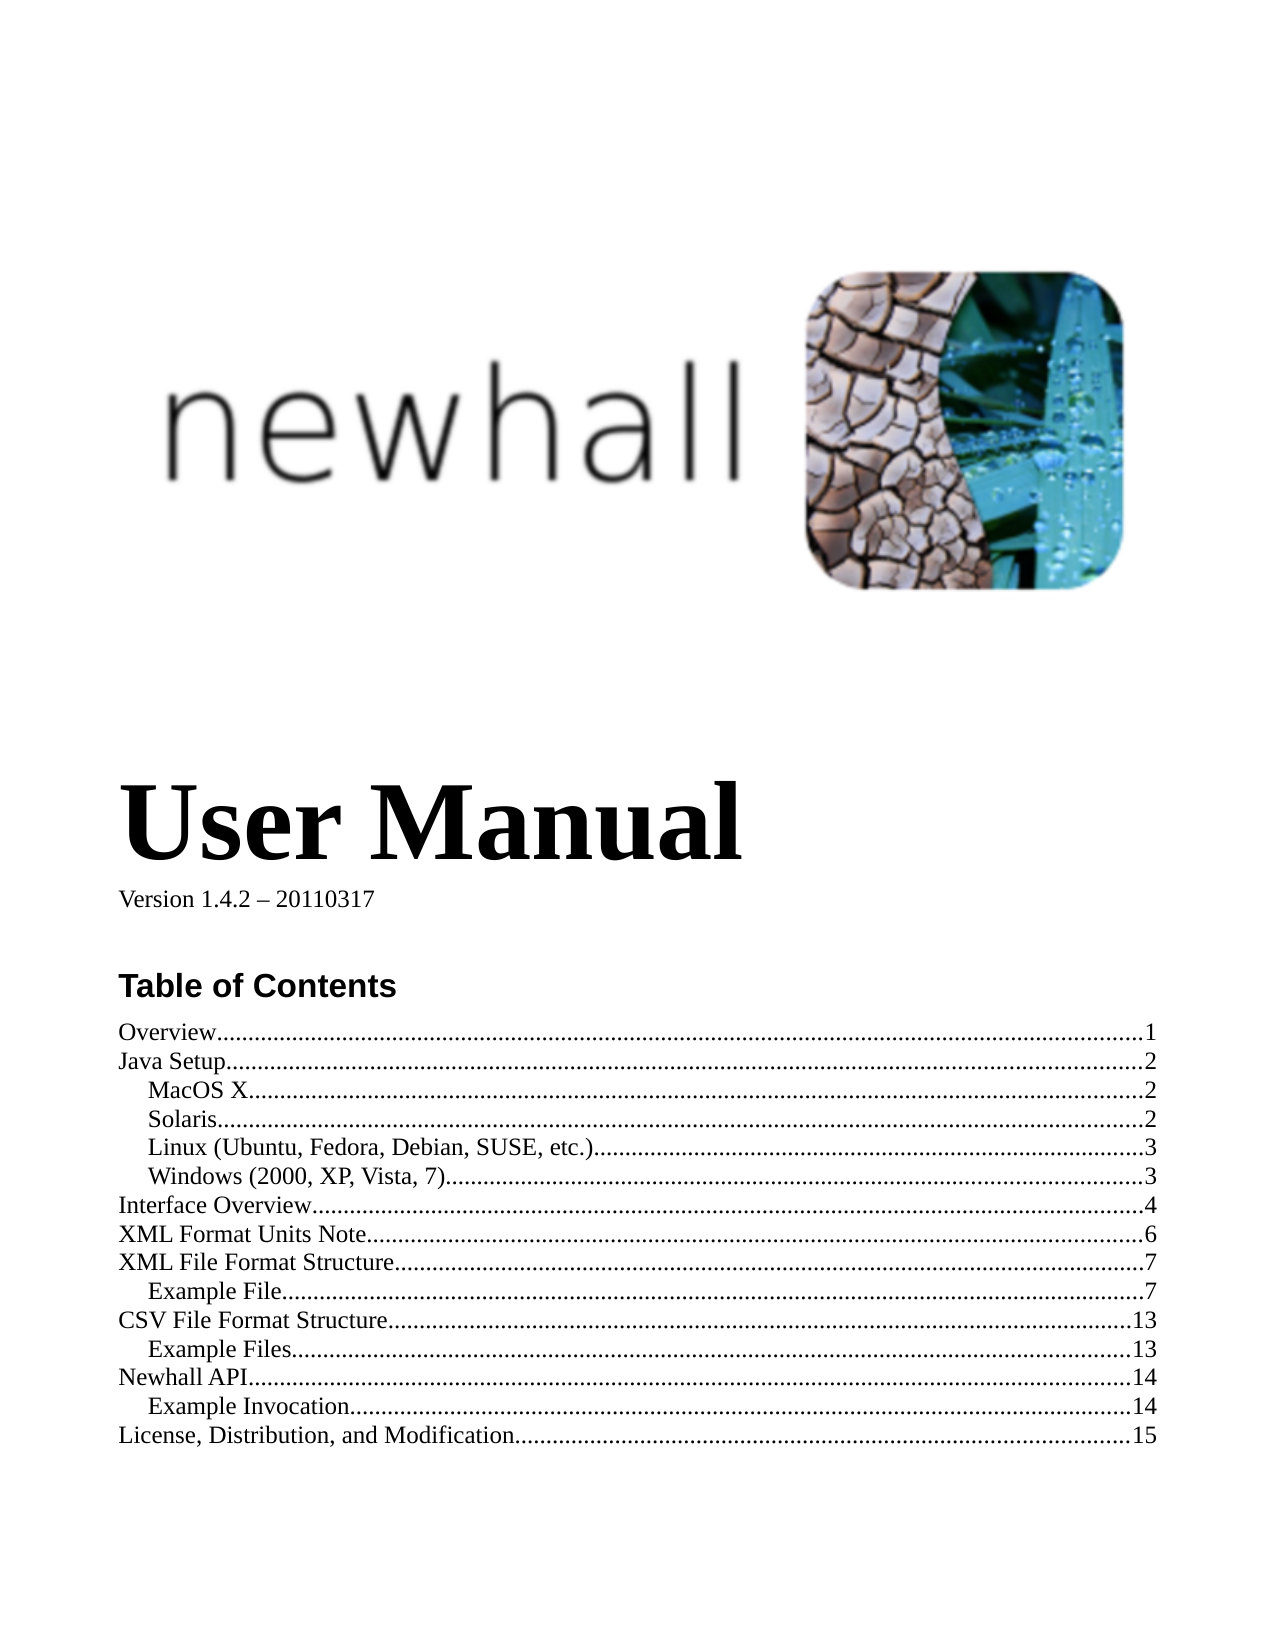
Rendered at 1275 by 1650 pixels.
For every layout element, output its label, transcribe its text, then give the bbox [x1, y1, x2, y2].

text Example Invocation 14 [148, 1391, 1157, 1420]
text MacOS X 2 [148, 1075, 1157, 1104]
text Example Files 13 [148, 1334, 1157, 1362]
text Java Setup 2 [118, 1046, 1157, 1075]
picture [118, 236, 1157, 626]
text Example File 7 [148, 1276, 1157, 1305]
text License, Distribution, and Modification 15 [118, 1420, 1157, 1449]
subtitle Table of Contents [118, 967, 1157, 1005]
text CSV File Format Structure 13 [118, 1305, 1157, 1334]
text Solaris 2 [148, 1104, 1157, 1132]
text Windows (2000, XP, Vista, 7) 3 [148, 1161, 1157, 1190]
text Overview 1 [118, 1017, 1157, 1046]
text XML File Format Structure 7 [118, 1247, 1157, 1276]
text Newhall API 14 [118, 1362, 1157, 1391]
text Interface Overview 4 [118, 1190, 1157, 1219]
text XML Format Units Note 6 [118, 1219, 1157, 1247]
text Version 1.4.2 – 20110317 [118, 884, 1157, 913]
text User Manual [118, 755, 1157, 884]
text Linux (Ubuntu, Fedora, Debian, SUSE, etc.) 3 [148, 1132, 1157, 1161]
